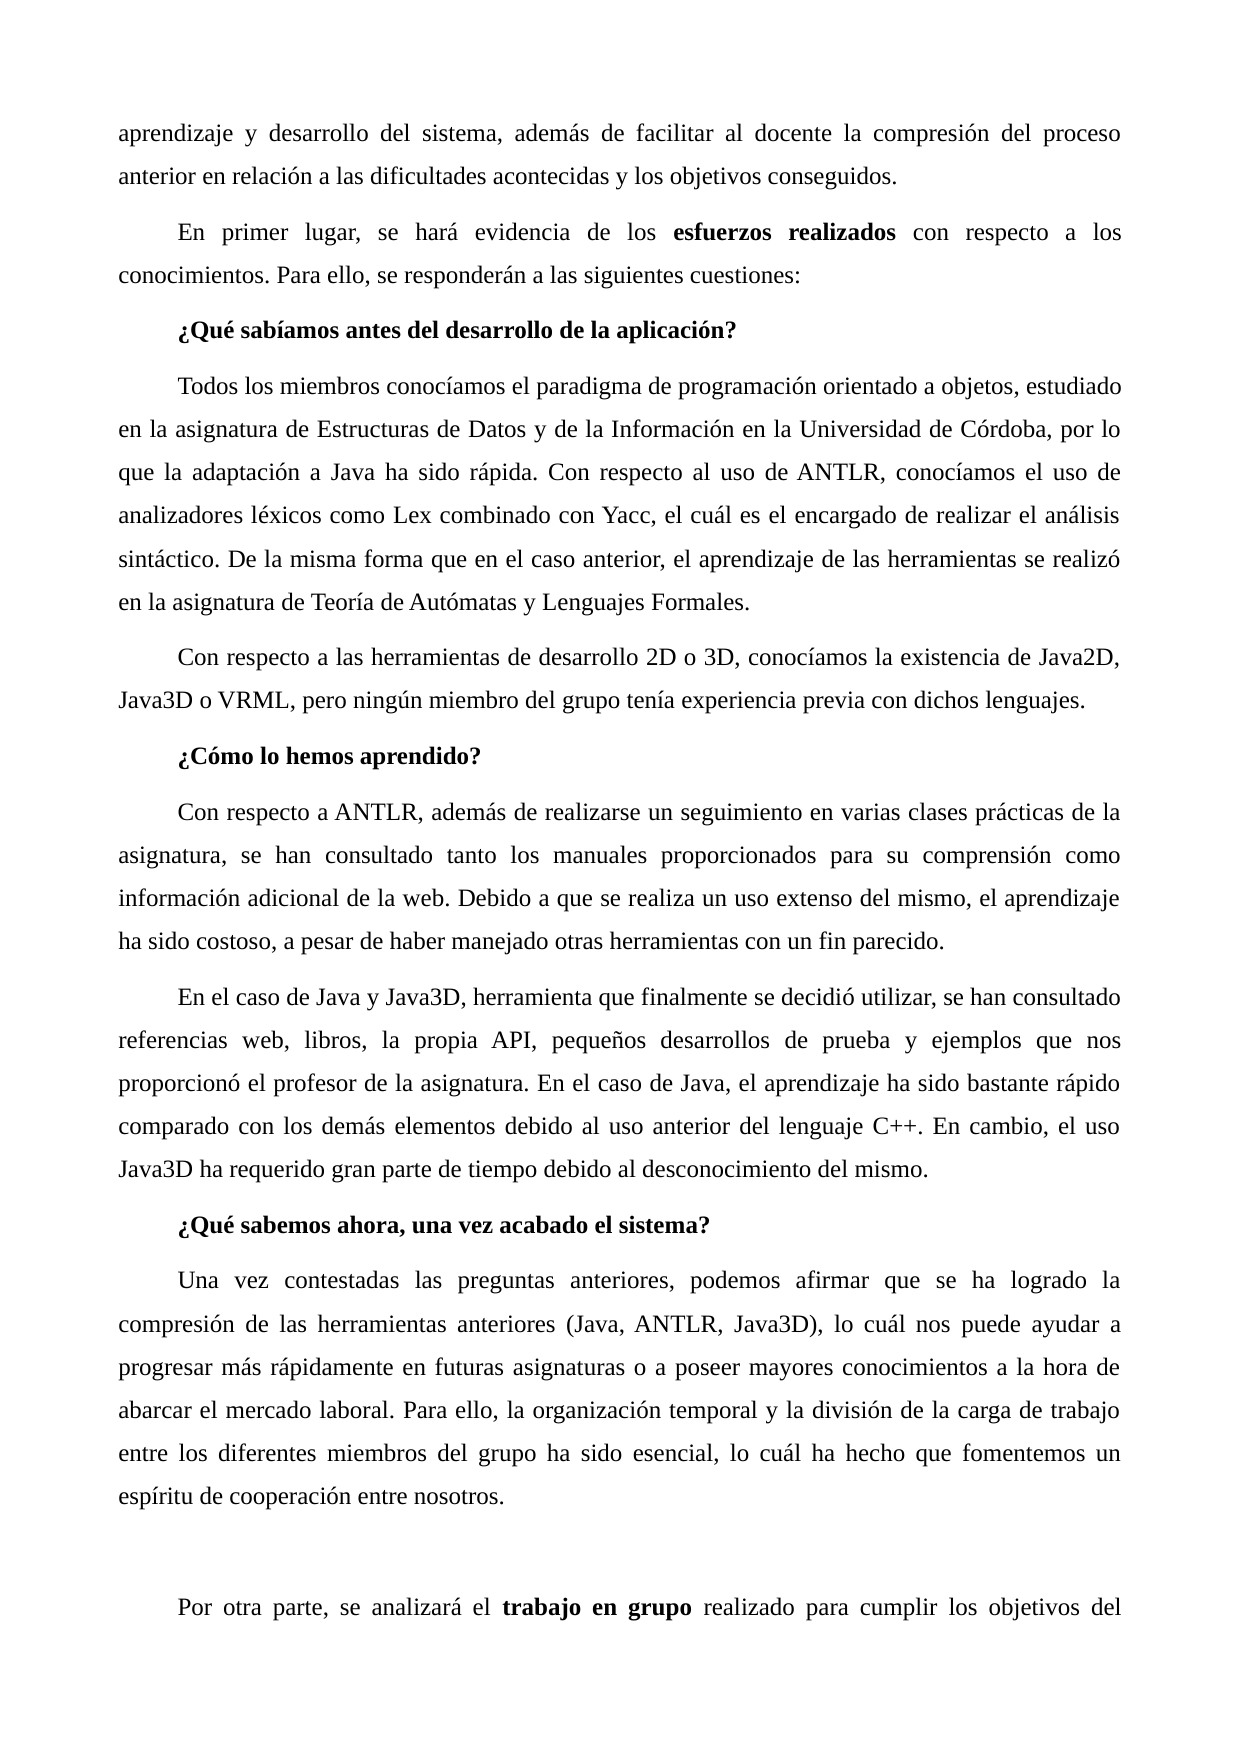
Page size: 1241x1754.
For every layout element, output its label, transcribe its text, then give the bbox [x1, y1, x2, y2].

text ¿Cómo lo hemos aprendido? [118, 741, 1122, 770]
text ¿Qué sabíamos antes del desarrollo de la aplicación? [118, 316, 1122, 344]
text En el caso de Java y Java3D, herramienta que finalmente se decidió utilizar, se han consultado referencias web, libros, la propia API, pequeños desarrollos de prueba y ejemplos que nos proporcionó el profesor de la asignatura. En el caso de Java, el aprendizaje ha sido bastante rápido comparado con los demás elementos debido al uso anterior del lenguaje C++. En cambio, el uso Java3D ha requerido gran parte de tiempo debido al desconocimiento del mismo. [118, 982, 1122, 1183]
text ¿Qué sabemos ahora, una vez acabado el sistema? [118, 1210, 1122, 1239]
text aprendizaje y desarrollo del sistema, además de facilitar al docente la compresión del proceso anterior en relación a las dificultades acontecidas y los objetivos conseguidos. [118, 118, 1122, 190]
text Todos los miembros conocíamos el paradigma de programación orientado a objetos, estudiado en la asignatura de Estructuras de Datos y de la Información en la Universidad de Córdoba, por lo que la adaptación a Java ha sido rápida. Con respecto al uso de ANTLR, conocíamos el uso de analizadores léxicos como Lex combinado con Yacc, el cuál es el encargado de realizar el análisis sintáctico. De la misma forma que en el caso anterior, el aprendizaje de las herramientas se realizó en la asignatura de Teoría de Autómatas y Lenguajes Formales. [118, 371, 1122, 616]
text Por otra parte, se analizará el trabajo en grupo realizado para cumplir los objetivos del [118, 1592, 1122, 1621]
text En primer lugar, se hará evidencia de los esfuerzos realizados con respecto a los conocimientos. Para ello, se responderán a las siguientes cuestiones: [118, 217, 1122, 289]
text Una vez contestadas las preguntas anteriores, podemos afirmar que se ha logrado la compresión de las herramientas anteriores (Java, ANTLR, Java3D), lo cuál nos puede ayudar a progresar más rápidamente en futuras asignaturas o a poseer mayores conocimientos a la hora de abarcar el mercado laboral. Para ello, la organización temporal y la división de la carga de trabajo entre los diferentes miembros del grupo ha sido esencial, lo cuál ha hecho que fomentemos un espíritu de cooperación entre nosotros. [118, 1266, 1122, 1510]
text Con respecto a las herramientas de desarrollo 2D o 3D, conocíamos la existencia de Java2D, Java3D o VRML, pero ningún miembro del grupo tenía experiencia previa con dichos lenguajes. [118, 642, 1122, 714]
text Con respecto a ANTLR, además de realizarse un seguimiento en varias clases prácticas de la asignatura, se han consultado tanto los manuales proporcionados para su comprensión como información adicional de la web. Debido a que se realiza un uso extenso del mismo, el aprendizaje ha sido costoso, a pesar de haber manejado otras herramientas con un fin parecido. [118, 797, 1122, 955]
